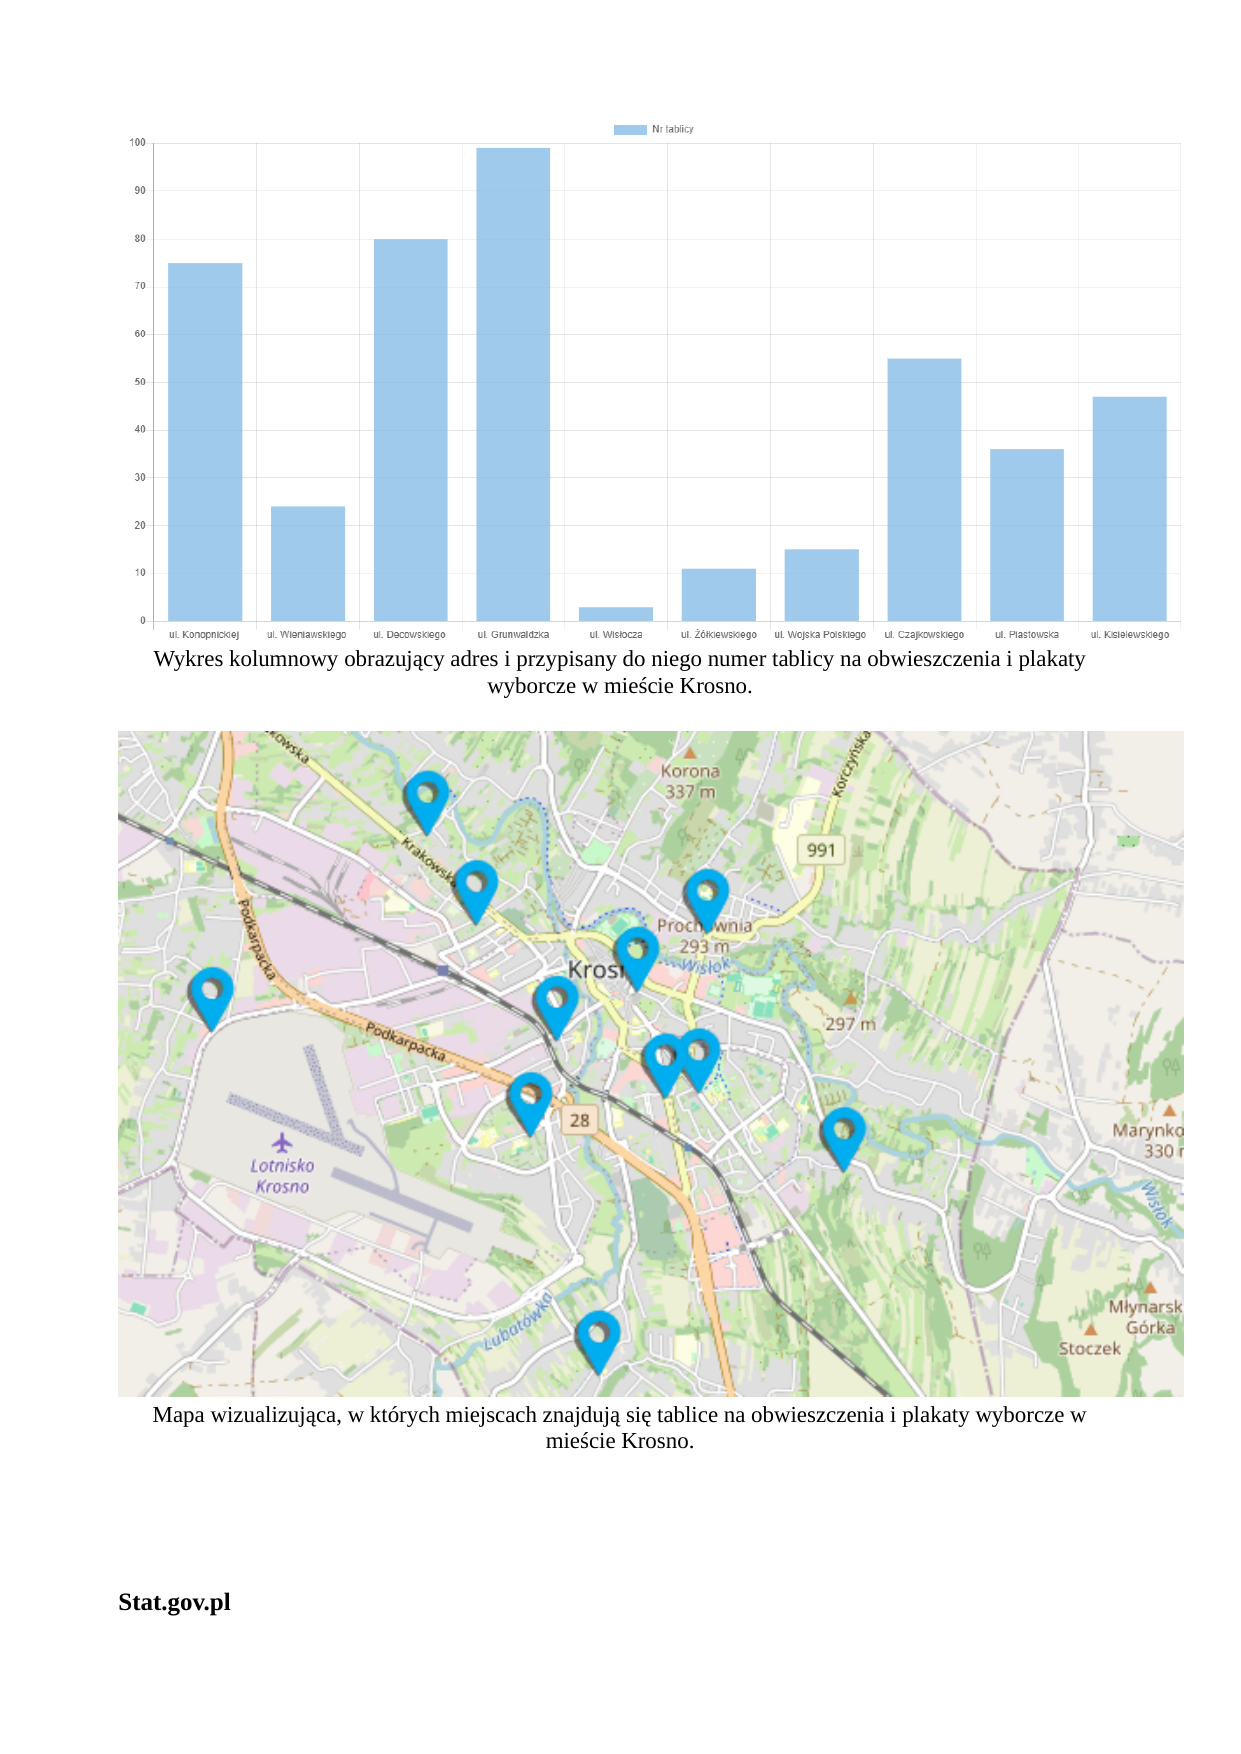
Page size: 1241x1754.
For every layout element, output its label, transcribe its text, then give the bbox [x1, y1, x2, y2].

picture [118, 118, 1184, 641]
text Wykres kolumnowy obrazujący adres i przypisany do niego numer tablicy na obwieszczenia i plakaty wyborcze w mieście Krosno. [118, 645, 1122, 698]
picture [118, 731, 1184, 1397]
text Stat.gov.pl [118, 1587, 1122, 1616]
text Mapa wizualizująca, w których miejscach znajdują się tablice na obwieszczenia i plakaty wyborcze w mieście Krosno. [118, 1401, 1122, 1454]
